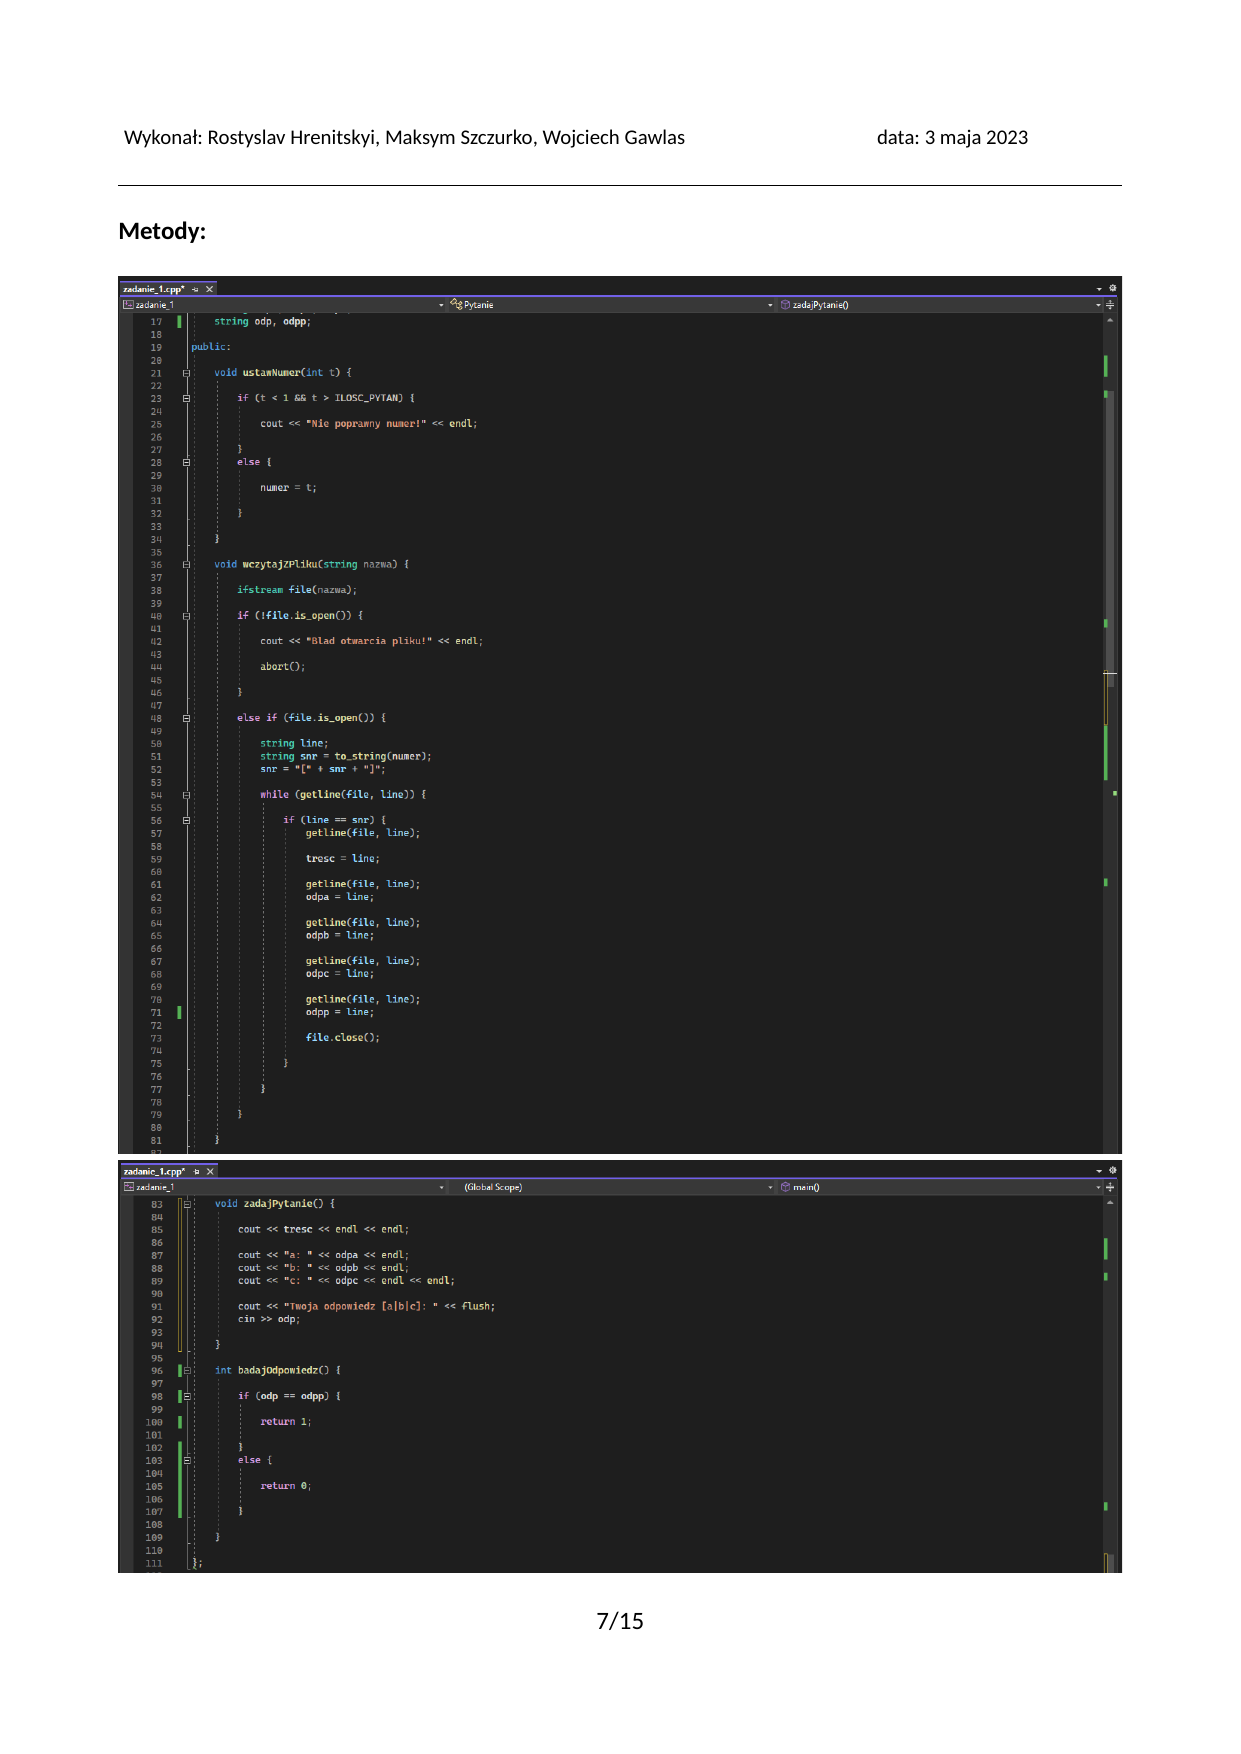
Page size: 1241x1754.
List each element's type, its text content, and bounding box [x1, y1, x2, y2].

text Metody: [118, 215, 1122, 246]
picture [118, 1160, 1123, 1573]
picture [118, 276, 1123, 1154]
